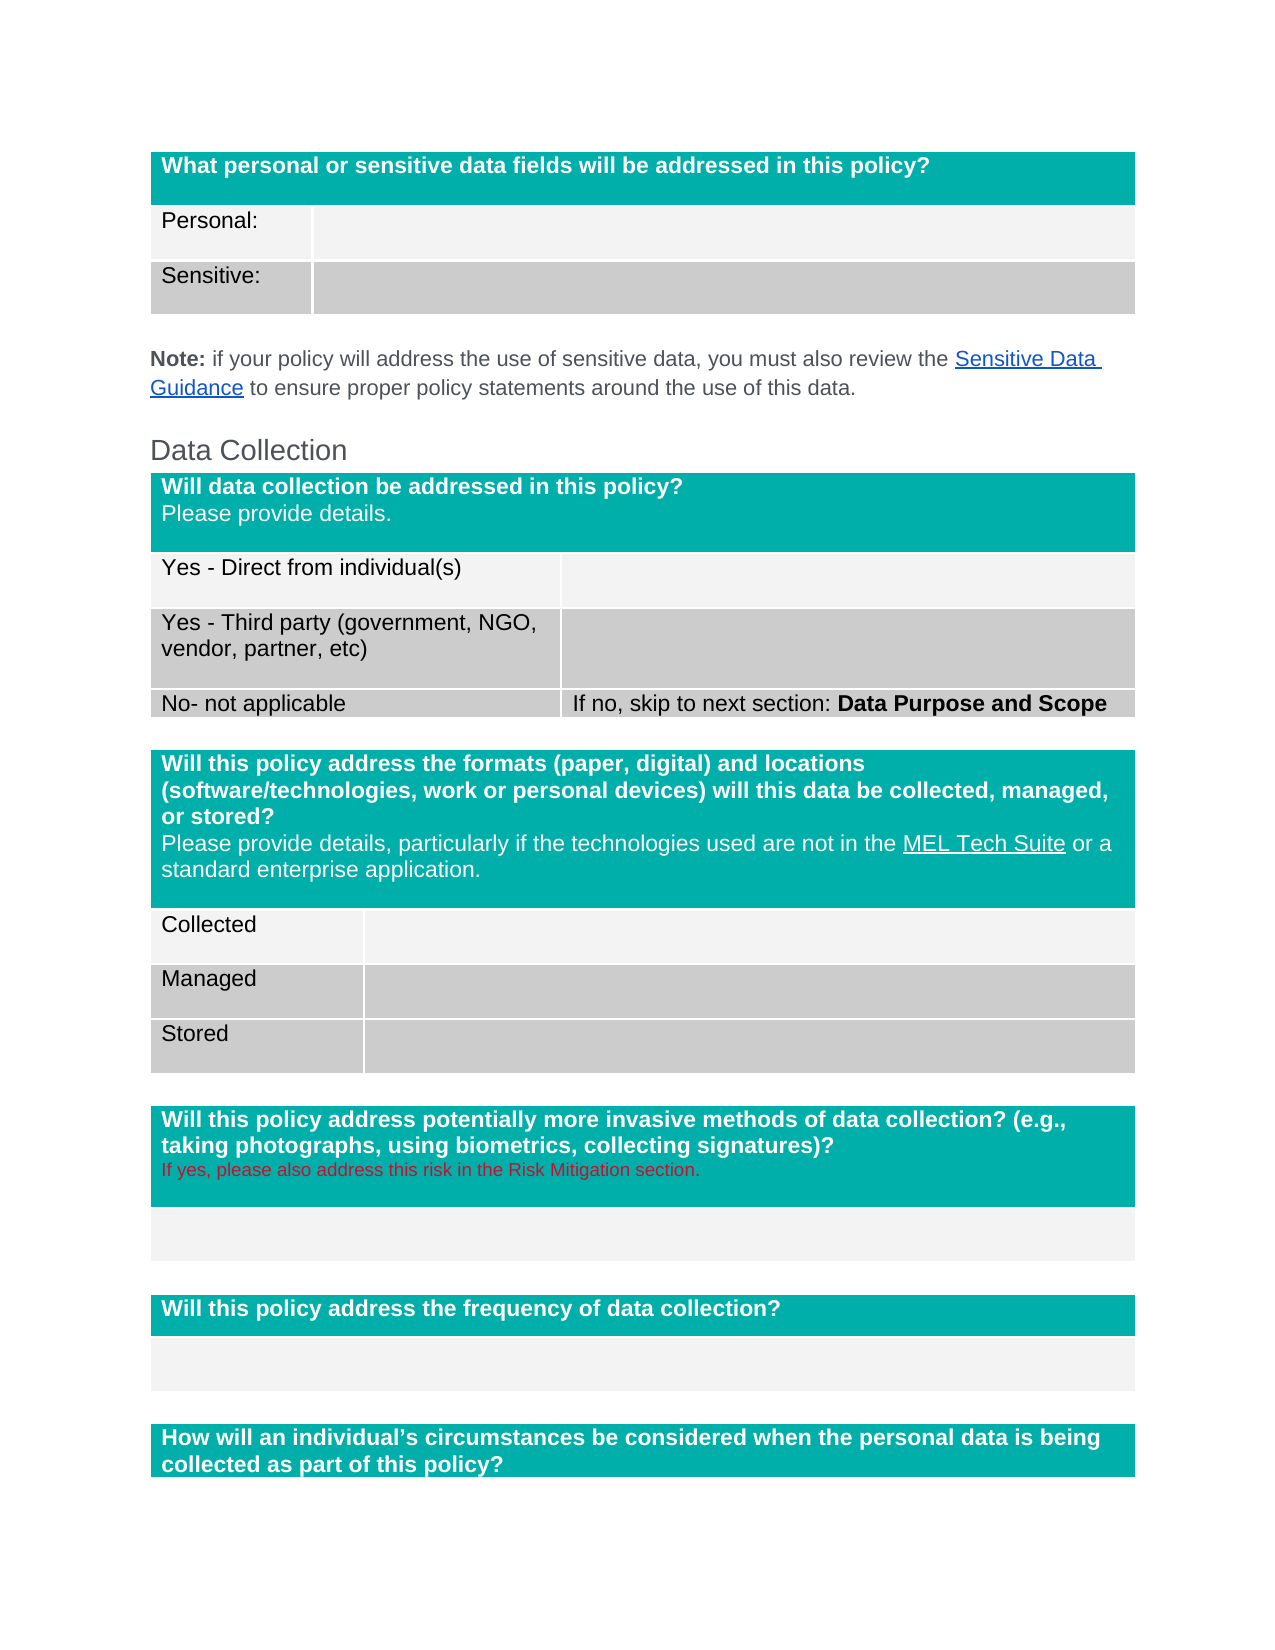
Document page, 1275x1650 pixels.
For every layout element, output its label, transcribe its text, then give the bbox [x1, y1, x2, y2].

table_cell [562, 609, 1135, 688]
table_cell [365, 965, 1135, 1018]
table_cell Collected [151, 911, 363, 963]
table_cell [314, 207, 1135, 259]
table_cell [562, 554, 1135, 607]
table_cell If no, skip to next section: Data Purpose and Scope [562, 690, 1135, 717]
table_cell [365, 1020, 1135, 1073]
table_header What personal or sensitive data fields will be addressed in this policy? [151, 152, 1135, 205]
table_header Will this policy address the formats (paper, digital) and locations (software/technologies, work or personal devices) will this data be collected, managed, or stored? Please provide details, particularly if the technologies used are not in the MEL Tech Suite or a standard enterprise application. [151, 750, 1135, 908]
table_cell No- not applicable [151, 690, 560, 717]
table_header Will this policy address potentially more invasive methods of data collection? (e.g., taking photographs, using biometrics, collecting signatures)? If yes, please also address this risk in the Risk Mitigation section. [151, 1106, 1135, 1207]
table_cell Yes - Direct from individual(s) [151, 554, 560, 607]
table_cell [151, 1209, 1135, 1261]
table_cell [151, 1338, 1135, 1391]
table_header Will data collection be addressed in this policy? Please provide details. [151, 473, 1135, 552]
table_cell Sensitive: [151, 262, 311, 314]
text Data Collection [150, 432, 1125, 466]
table_cell Yes - Third party (government, NGO, vendor, partner, etc) [151, 609, 560, 688]
text Note: if your policy will address the use of sensitive data, you must also review the Sensitive Data Guidance to ensure proper policy statements around the use of this data. [150, 316, 1125, 399]
table_header Will this policy address the frequency of data collection? [151, 1295, 1135, 1336]
table_cell [365, 911, 1135, 963]
table_cell [314, 262, 1135, 314]
table_header How will an individual’s circumstances be considered when the personal data is being collected as part of this policy? [151, 1424, 1135, 1477]
table_cell Managed [151, 965, 363, 1018]
table_cell Personal: [151, 207, 311, 259]
table_cell Stored [151, 1020, 363, 1073]
